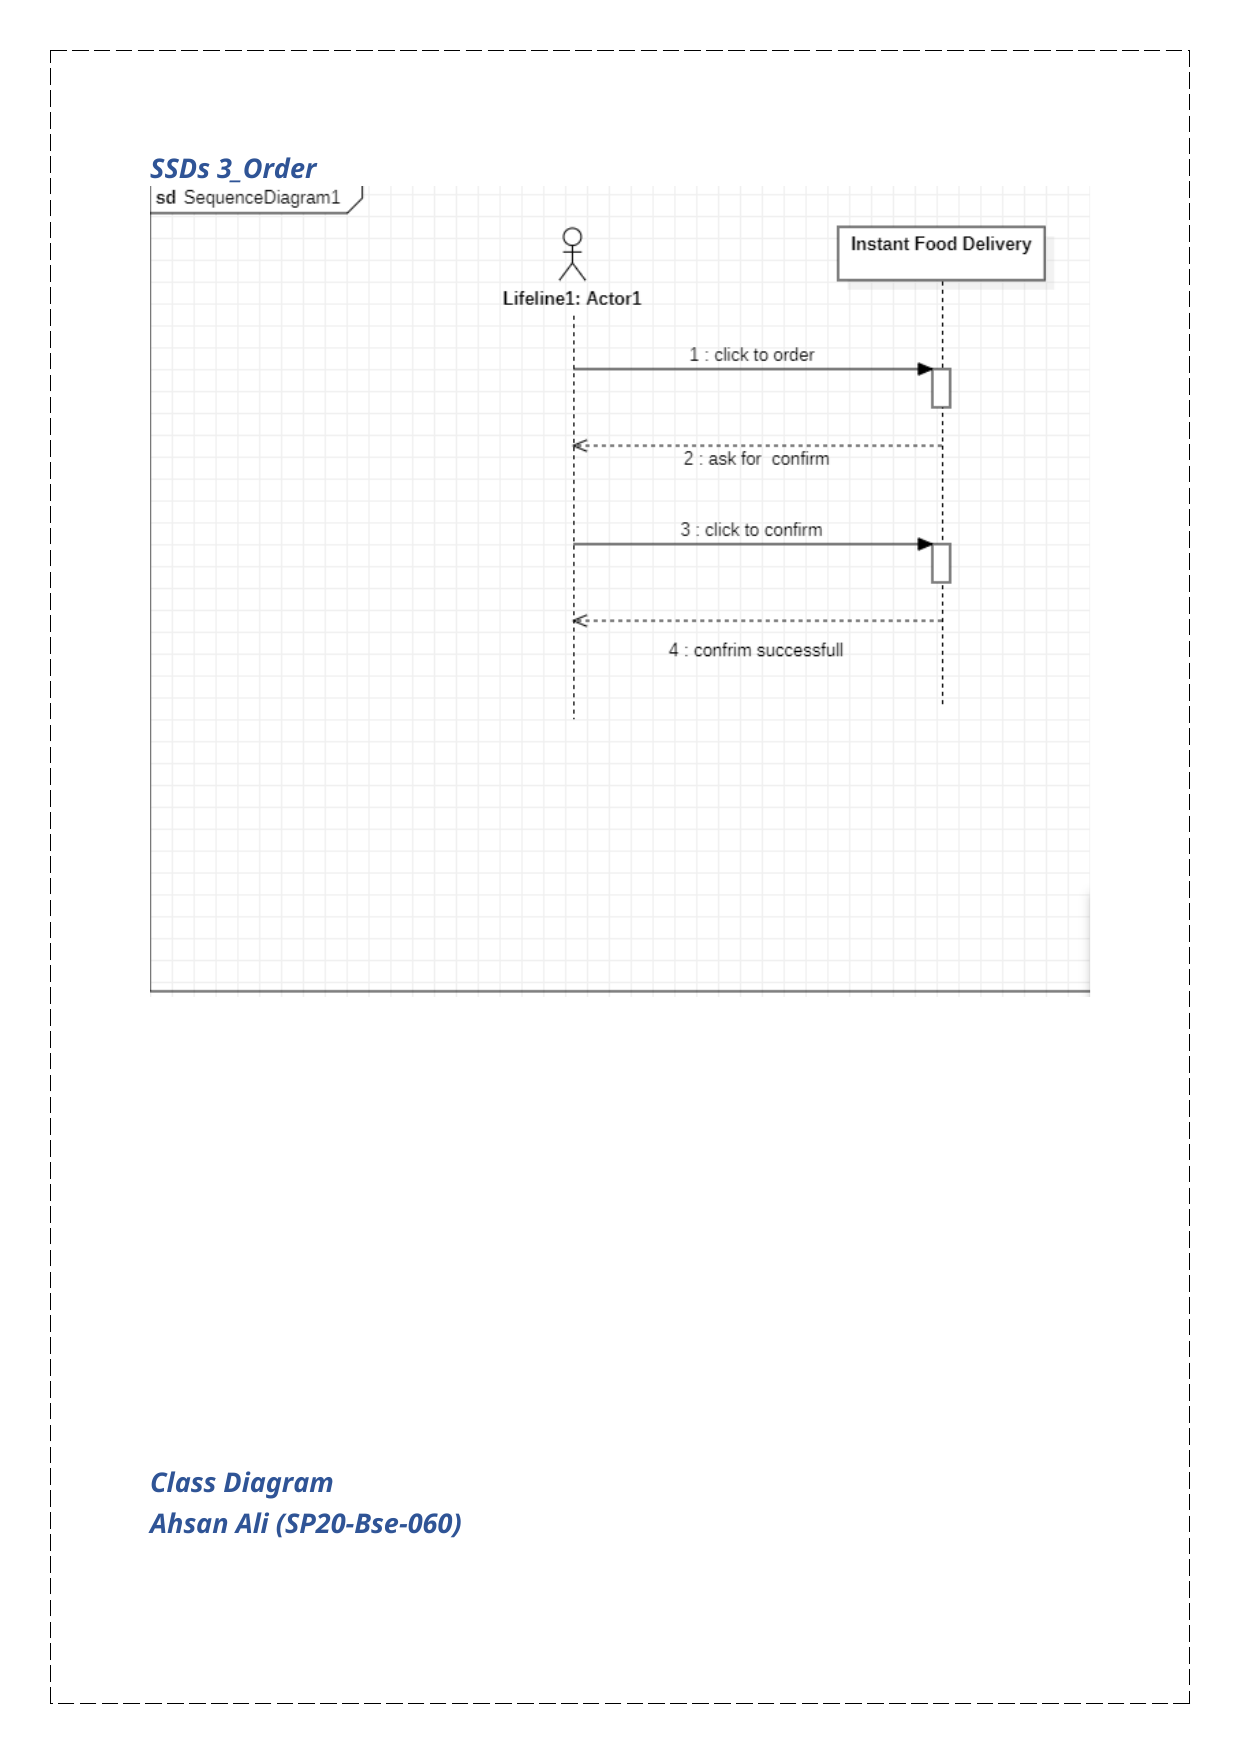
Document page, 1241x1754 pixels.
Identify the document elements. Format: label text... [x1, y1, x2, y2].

subtitle SSDs 3_Order [150, 150, 1090, 186]
subtitle Ahsan Ali (SP20-Bse-060) [150, 1505, 1090, 1542]
subtitle Class Diagram [150, 1464, 1090, 1501]
